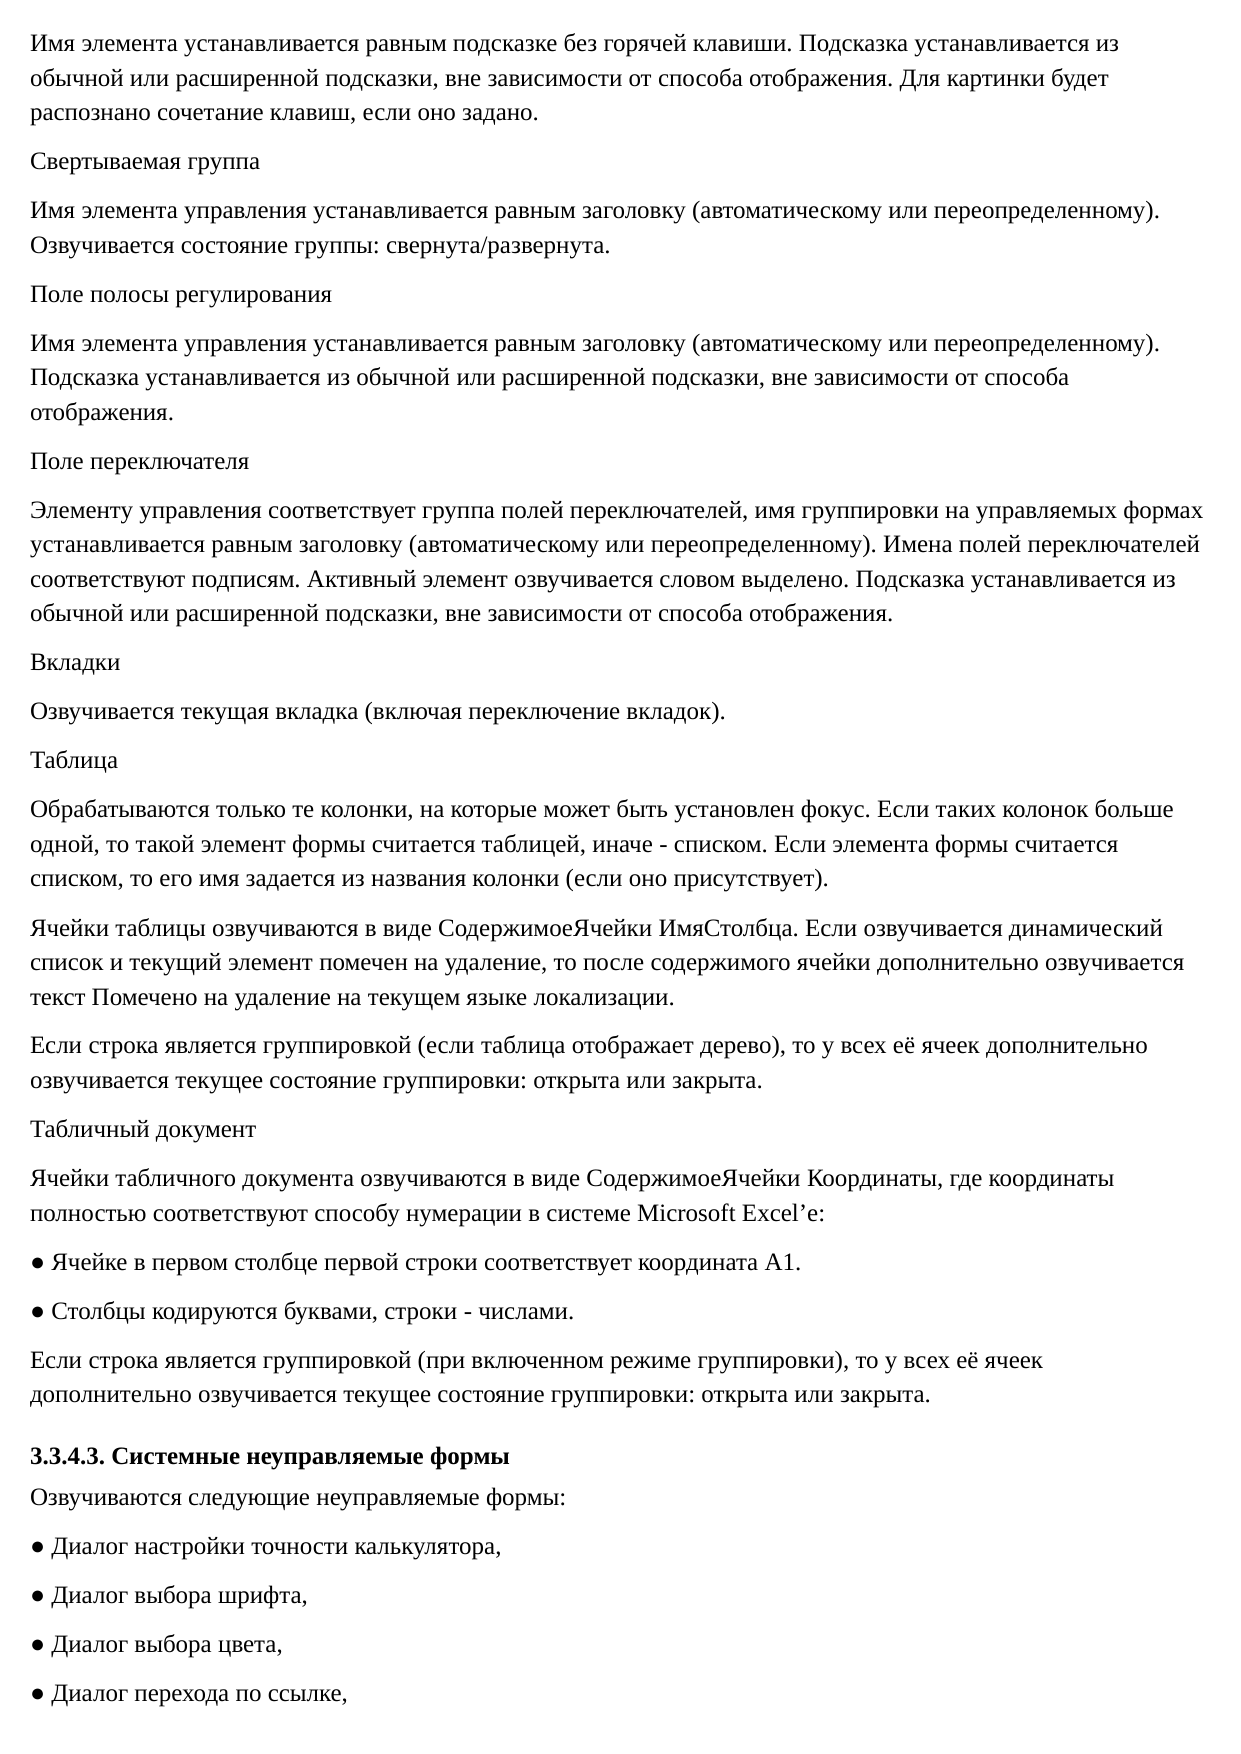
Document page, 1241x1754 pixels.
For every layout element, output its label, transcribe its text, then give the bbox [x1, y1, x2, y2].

text Таблица [30, 746, 1211, 774]
text Озвучиваются следующие неуправляемые формы: [30, 1482, 1211, 1511]
text Свертываемая группа [30, 146, 1211, 175]
text Если строка является группировкой (если таблица отображает дерево), то у всех её ячеек дополнительно озвучивается текущее состояние группировки: открыта или закрыта. [30, 1031, 1211, 1094]
subtitle 3.3.4.3. Системные неуправляемые формы [30, 1441, 1211, 1470]
text ● Диалог настройки точности калькулятора, [30, 1531, 1211, 1560]
text ● Диалог выбора шрифта, [30, 1580, 1211, 1609]
text Элементу управления соответствует группа полей переключателей, имя группировки на управляемых формах устанавливается равным заголовку (автоматическому или переопределенному). Имена полей переключателей соответствуют подписям. Активный элемент озвучивается словом выделено. Подсказка устанавливается из обычной или расширенной подсказки, вне зависимости от способа отображения. [30, 495, 1211, 627]
text Поле полосы регулирования [30, 279, 1211, 307]
text Имя элемента управления устанавливается равным заголовку (автоматическому или переопределенному). Подсказка устанавливается из обычной или расширенной подсказки, вне зависимости от способа отображения. [30, 328, 1211, 426]
text Вкладки [30, 647, 1211, 676]
text Озвучивается текущая вкладка (включая переключение вкладок). [30, 696, 1211, 725]
text ● Ячейке в первом столбце первой строки соответствует координата А1. [30, 1247, 1211, 1276]
text Обрабатываются только те колонки, на которые может быть установлен фокус. Если таких колонок больше одной, то такой элемент формы считается таблицей, иначе ‑ списком. Если элемента формы считается списком, то его имя задается из названия колонки (если оно присутствует). [30, 794, 1211, 892]
text Поле переключателя [30, 446, 1211, 474]
text ● Диалог перехода по ссылке, [30, 1678, 1211, 1707]
text Ячейки таблицы озвучиваются в виде СодержимоеЯчейки ИмяСтолбца. Если озвучивается динамический список и текущий элемент помечен на удаление, то после содержимого ячейки дополнительно озвучивается текст Помечено на удаление на текущем языке локализации. [30, 913, 1211, 1010]
text ● Диалог выбора цвета, [30, 1629, 1211, 1658]
text Если строка является группировкой (при включенном режиме группировки), то у всех её ячеек дополнительно озвучивается текущее состояние группировки: открыта или закрыта. [30, 1345, 1211, 1408]
text Ячейки табличного документа озвучиваются в виде СодержимоеЯчейки Координаты, где координаты полностью соответствуют способу нумерации в системе Microsoft Excel’е: [30, 1163, 1211, 1226]
text ● Столбцы кодируются буквами, строки ‑ числами. [30, 1296, 1211, 1324]
text Табличный документ [30, 1114, 1211, 1143]
text Имя элемента устанавливается равным подсказке без горячей клавиши. Подсказка устанавливается из обычной или расширенной подсказки, вне зависимости от способа отображения. Для картинки будет распознано сочетание клавиш, если оно задано. [30, 28, 1211, 126]
text Имя элемента управления устанавливается равным заголовку (автоматическому или переопределенному). Озвучивается состояние группы: свернута/развернута. [30, 195, 1211, 258]
